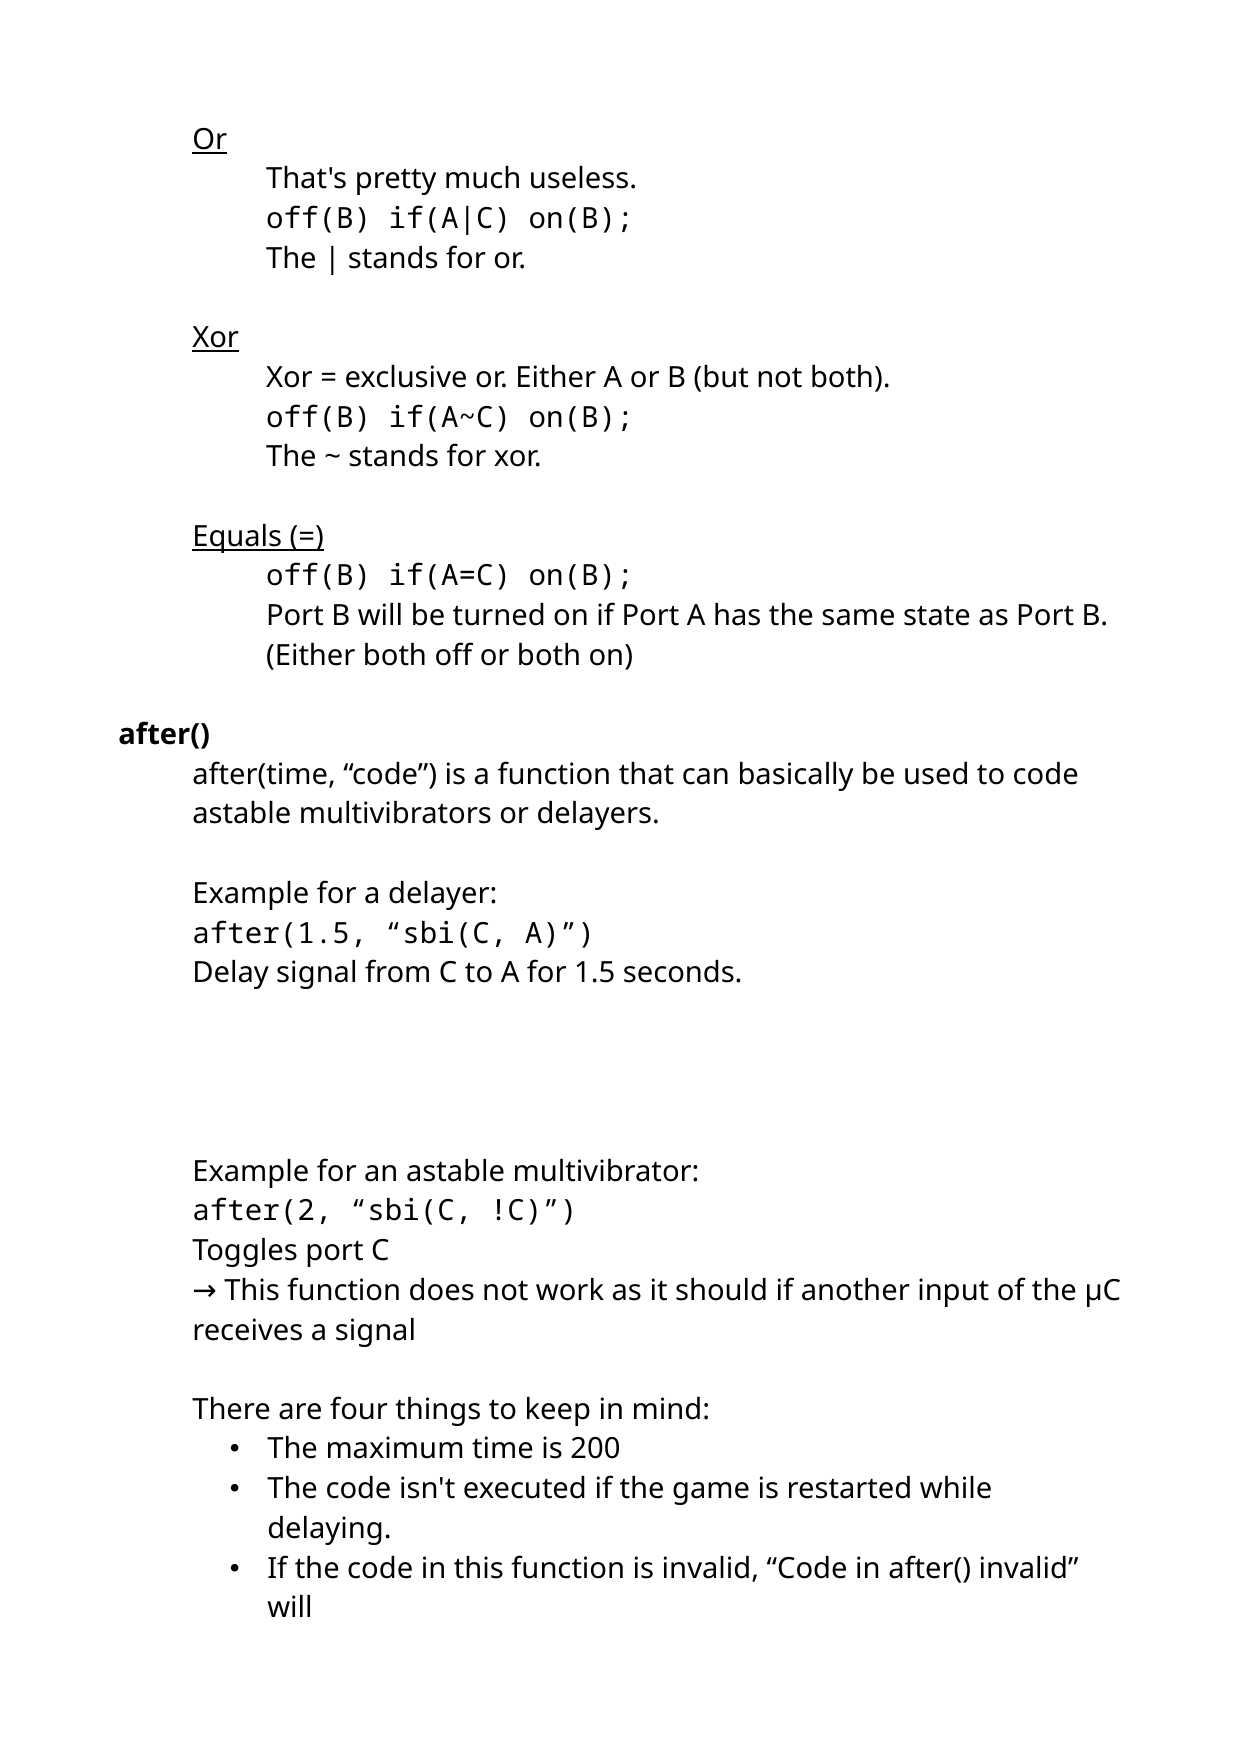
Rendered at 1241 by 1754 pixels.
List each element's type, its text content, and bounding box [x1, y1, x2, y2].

list The code isn't executed if the game is restarted while delaying. [229, 1467, 1122, 1547]
text → This function does not work as it should if another input of the μC [192, 1269, 1122, 1309]
text off(B) if(A=C) on(B); [266, 555, 1122, 594]
text after(time, “code”) is a function that can basically be used to code astable multivibrators or delayers. [192, 753, 1122, 832]
text Port B will be turned on if Port A has the same state as Port B. [266, 594, 1122, 634]
text off(B) if(A|C) on(B); [266, 197, 1122, 237]
text Delay signal from C to A for 1.5 seconds. [192, 952, 1122, 991]
text Xor = exclusive or. Either A or B (but not both). [266, 356, 1122, 396]
text after() [118, 713, 1122, 753]
text Or [192, 118, 1122, 158]
text Toggles port C [192, 1229, 1122, 1269]
text The | stands for or. [266, 237, 1122, 277]
text after(2, “sbi(C, !C)”) [192, 1190, 1122, 1229]
list If the code in this function is invalid, “Code in after() invalid” will [229, 1547, 1122, 1626]
text (Either both off or both on) [266, 634, 1122, 674]
text off(B) if(A~C) on(B); [266, 396, 1122, 436]
text Example for an astable multivibrator: [192, 1150, 1122, 1190]
text There are four things to keep in mind: [192, 1388, 1122, 1428]
text Equals (=) [192, 515, 1122, 555]
text after(1.5, “sbi(C, A)”) [192, 912, 1122, 952]
text Xor [192, 317, 1122, 356]
list The maximum time is 200 [229, 1428, 1122, 1467]
text The ~ stands for xor. [266, 436, 1122, 475]
text Example for a delayer: [192, 872, 1122, 912]
text That's pretty much useless. [266, 158, 1122, 197]
text receives a signal [192, 1309, 1122, 1348]
